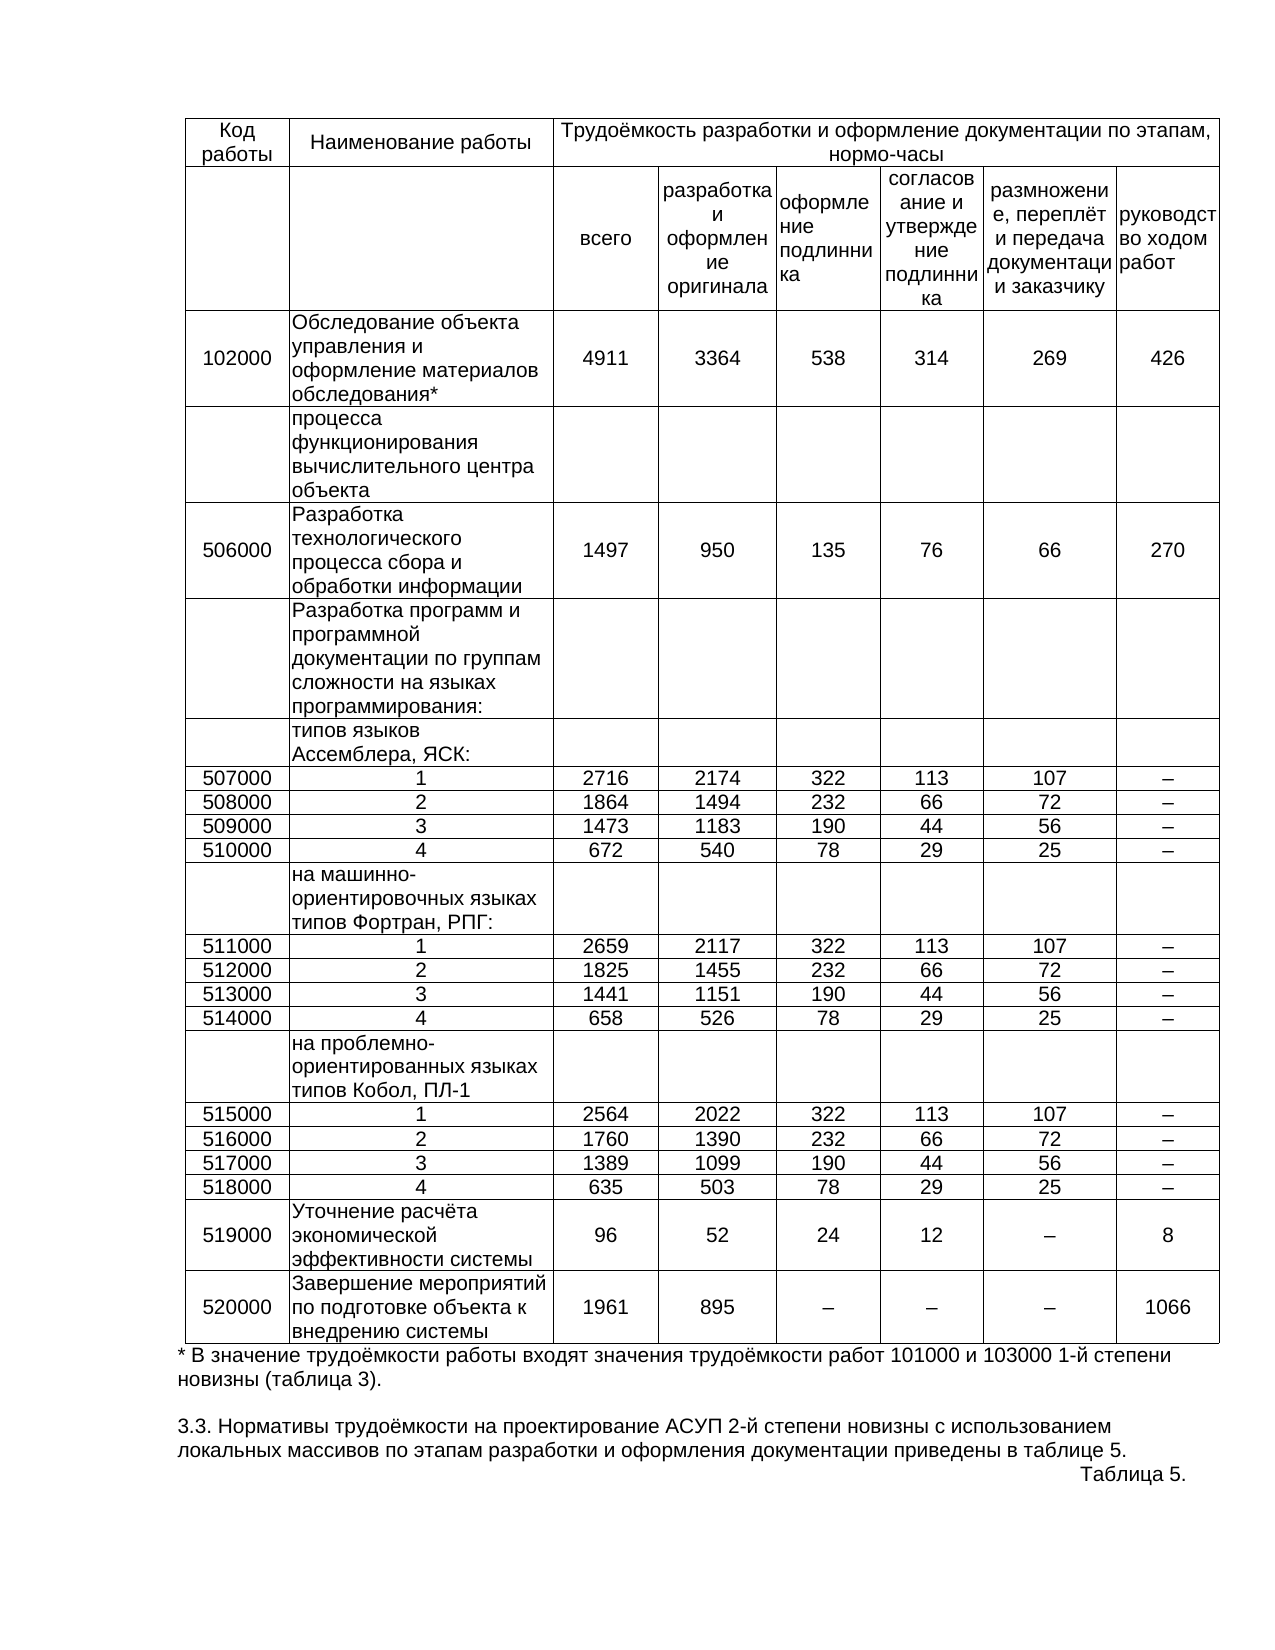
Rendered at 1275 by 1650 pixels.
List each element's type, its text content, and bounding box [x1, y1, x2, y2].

table_cell [881, 407, 983, 502]
table_cell 52 [659, 1200, 776, 1270]
table_cell 2 [290, 791, 553, 814]
table_cell – [1117, 935, 1219, 958]
table_cell [1117, 1031, 1219, 1102]
table_cell 1961 [554, 1271, 658, 1342]
table_cell 66 [881, 959, 983, 982]
table_cell 8 [1117, 1200, 1219, 1270]
table_cell – [1117, 791, 1219, 814]
table_cell всего [554, 167, 658, 310]
table_cell [777, 719, 880, 766]
table_cell [984, 1031, 1116, 1102]
table_cell руководство ходом работ [1117, 167, 1219, 310]
table_cell 269 [984, 311, 1116, 406]
table_cell 635 [554, 1175, 658, 1198]
table_cell [881, 1031, 983, 1102]
table_cell [186, 407, 289, 502]
table_cell 29 [881, 1007, 983, 1030]
table_cell 4 [290, 839, 553, 862]
table_cell – [1117, 1151, 1219, 1174]
table_cell [186, 599, 289, 718]
table_cell 44 [881, 983, 983, 1006]
table_cell 270 [1117, 503, 1219, 598]
table_cell [984, 407, 1116, 502]
table_cell [186, 167, 289, 310]
table_cell [554, 863, 658, 934]
table_cell – [1117, 1175, 1219, 1198]
table_cell 1390 [659, 1127, 776, 1150]
text 3.3. Нормативы трудоёмкости на проектирование АСУП 2-й степени новизны с использованием локальных массивов по этапам разработки и оформления документации приведены в таблице 5. [177, 1414, 1186, 1462]
table_cell 72 [984, 959, 1116, 982]
table_cell [881, 719, 983, 766]
table_cell [777, 1031, 880, 1102]
table_cell Завершение мероприятий по подготовке объекта к внедрению системы [290, 1271, 553, 1342]
table_cell Разработка технологического процесса сбора и обработки информации [290, 503, 553, 598]
table_cell [777, 407, 880, 502]
table_cell – [881, 1271, 983, 1342]
table_cell [659, 407, 776, 502]
table_cell Обследование объекта управления и оформление материалов обследования* [290, 311, 553, 406]
table_cell 1183 [659, 815, 776, 838]
table_cell 24 [777, 1200, 880, 1270]
table_cell 515000 [186, 1103, 289, 1126]
table_cell 538 [777, 311, 880, 406]
table_cell 44 [881, 815, 983, 838]
table_cell 512000 [186, 959, 289, 982]
table_cell Уточнение расчёта экономической эффективности системы [290, 1200, 553, 1270]
table_cell 1066 [1117, 1271, 1219, 1342]
table_cell процесса функционирования вычислительного центра объекта [290, 407, 553, 502]
table_cell [554, 1031, 658, 1102]
table_cell – [1117, 1103, 1219, 1126]
text Таблица 5. [177, 1462, 1186, 1486]
table_cell разработка и оформление оригинала [659, 167, 776, 310]
table_cell 232 [777, 959, 880, 982]
table_cell 1864 [554, 791, 658, 814]
table_cell [186, 719, 289, 766]
table_cell 56 [984, 1151, 1116, 1174]
table_cell 2 [290, 959, 553, 982]
text * В значение трудоёмкости работы входят значения трудоёмкости работ 101000 и 103000 1-й степени новизны (таблица 3). [177, 1342, 1186, 1390]
table_cell 520000 [186, 1271, 289, 1342]
table_cell 672 [554, 839, 658, 862]
table_cell 518000 [186, 1175, 289, 1198]
table_cell 135 [777, 503, 880, 598]
table_cell 72 [984, 1127, 1116, 1150]
table_cell – [1117, 983, 1219, 1006]
table_cell – [1117, 1127, 1219, 1150]
table_cell согласование и утверждение подлинника [881, 167, 983, 310]
table_cell 4 [290, 1175, 553, 1198]
table_cell – [984, 1200, 1116, 1270]
table_cell 232 [777, 1127, 880, 1150]
table_cell [1117, 599, 1219, 718]
table_cell [984, 719, 1116, 766]
table_cell 510000 [186, 839, 289, 862]
table_cell 517000 [186, 1151, 289, 1174]
table_cell 66 [881, 791, 983, 814]
table_header Код работы [186, 119, 289, 166]
table_header Трудоёмкость разработки и оформление документации по этапам, нормо-часы [554, 119, 1219, 166]
table_cell 1494 [659, 791, 776, 814]
table_cell 56 [984, 815, 1116, 838]
table_cell [186, 1031, 289, 1102]
table_cell 107 [984, 1103, 1116, 1126]
table_header Наименование работы [290, 119, 553, 166]
table_cell 113 [881, 767, 983, 790]
table_cell [554, 407, 658, 502]
table_cell – [1117, 959, 1219, 982]
table_cell 514000 [186, 1007, 289, 1030]
table_cell 107 [984, 767, 1116, 790]
table_cell 190 [777, 815, 880, 838]
table_cell 76 [881, 503, 983, 598]
table_cell 56 [984, 983, 1116, 1006]
table_cell [659, 599, 776, 718]
table_cell 2 [290, 1127, 553, 1150]
table_cell 519000 [186, 1200, 289, 1270]
table_cell [984, 599, 1116, 718]
table_cell 426 [1117, 311, 1219, 406]
table_cell 102000 [186, 311, 289, 406]
table_cell 2716 [554, 767, 658, 790]
table_cell [777, 599, 880, 718]
table_cell 508000 [186, 791, 289, 814]
table_cell 3 [290, 983, 553, 1006]
table_cell [659, 719, 776, 766]
table_cell 895 [659, 1271, 776, 1342]
table_cell 107 [984, 935, 1116, 958]
table_cell 322 [777, 935, 880, 958]
table_cell 658 [554, 1007, 658, 1030]
table_cell [984, 863, 1116, 934]
table_cell Разработка программ и программной документации по группам сложности на языках программирования: [290, 599, 553, 718]
table_cell оформление подлинника [777, 167, 880, 310]
table_cell 2174 [659, 767, 776, 790]
table_cell 96 [554, 1200, 658, 1270]
table_cell 2564 [554, 1103, 658, 1126]
table_cell – [777, 1271, 880, 1342]
table_cell 314 [881, 311, 983, 406]
table_cell 1825 [554, 959, 658, 982]
table_cell 190 [777, 983, 880, 1006]
table_cell 1455 [659, 959, 776, 982]
table_cell 503 [659, 1175, 776, 1198]
table_cell 322 [777, 1103, 880, 1126]
table_cell 78 [777, 1175, 880, 1198]
table_cell – [1117, 815, 1219, 838]
table_cell [554, 599, 658, 718]
table_cell 1 [290, 1103, 553, 1126]
table_cell 509000 [186, 815, 289, 838]
table_cell 2659 [554, 935, 658, 958]
table_cell типов языков Ассемблера, ЯСК: [290, 719, 553, 766]
table_cell 1473 [554, 815, 658, 838]
table_cell 113 [881, 935, 983, 958]
table_cell 1497 [554, 503, 658, 598]
table_cell [186, 863, 289, 934]
table_cell [881, 599, 983, 718]
table_cell 2117 [659, 935, 776, 958]
table_cell 78 [777, 839, 880, 862]
table_cell [290, 167, 553, 310]
table_cell 2022 [659, 1103, 776, 1126]
table_cell [1117, 407, 1219, 502]
table_cell 1760 [554, 1127, 658, 1150]
table_cell [777, 863, 880, 934]
table_cell 232 [777, 791, 880, 814]
table_cell 1099 [659, 1151, 776, 1174]
table_cell 3 [290, 815, 553, 838]
table_cell 29 [881, 1175, 983, 1198]
table_cell – [1117, 839, 1219, 862]
table_cell – [984, 1271, 1116, 1342]
table_cell 66 [984, 503, 1116, 598]
table_cell 190 [777, 1151, 880, 1174]
table_cell 44 [881, 1151, 983, 1174]
table_cell размножение, переплёт и передача документации заказчику [984, 167, 1116, 310]
table_cell 1 [290, 935, 553, 958]
table_cell на машинно-ориентировочных языках типов Фортран, РПГ: [290, 863, 553, 934]
table_cell 12 [881, 1200, 983, 1270]
table_cell 4911 [554, 311, 658, 406]
table_cell [1117, 719, 1219, 766]
table_cell 72 [984, 791, 1116, 814]
table_cell 113 [881, 1103, 983, 1126]
table_cell 1389 [554, 1151, 658, 1174]
table_cell [1117, 863, 1219, 934]
table_cell – [1117, 767, 1219, 790]
table_cell 1 [290, 767, 553, 790]
table_cell 1441 [554, 983, 658, 1006]
table_cell 3 [290, 1151, 553, 1174]
table_cell [881, 863, 983, 934]
table_cell на проблемно-ориентированных языках типов Кобол, ПЛ-1 [290, 1031, 553, 1102]
table_cell 25 [984, 839, 1116, 862]
table_cell 540 [659, 839, 776, 862]
table_cell 950 [659, 503, 776, 598]
table_cell [659, 863, 776, 934]
table_cell 516000 [186, 1127, 289, 1150]
table_cell 322 [777, 767, 880, 790]
table_cell 507000 [186, 767, 289, 790]
table_cell 78 [777, 1007, 880, 1030]
table_cell 66 [881, 1127, 983, 1150]
table_cell 1151 [659, 983, 776, 1006]
table_cell 513000 [186, 983, 289, 1006]
table_cell 25 [984, 1007, 1116, 1030]
table_cell 25 [984, 1175, 1116, 1198]
table_cell [659, 1031, 776, 1102]
table_cell 29 [881, 839, 983, 862]
table_cell 526 [659, 1007, 776, 1030]
table_cell 511000 [186, 935, 289, 958]
table_cell 4 [290, 1007, 553, 1030]
table_cell – [1117, 1007, 1219, 1030]
table_cell 506000 [186, 503, 289, 598]
table_cell 3364 [659, 311, 776, 406]
table_cell [554, 719, 658, 766]
